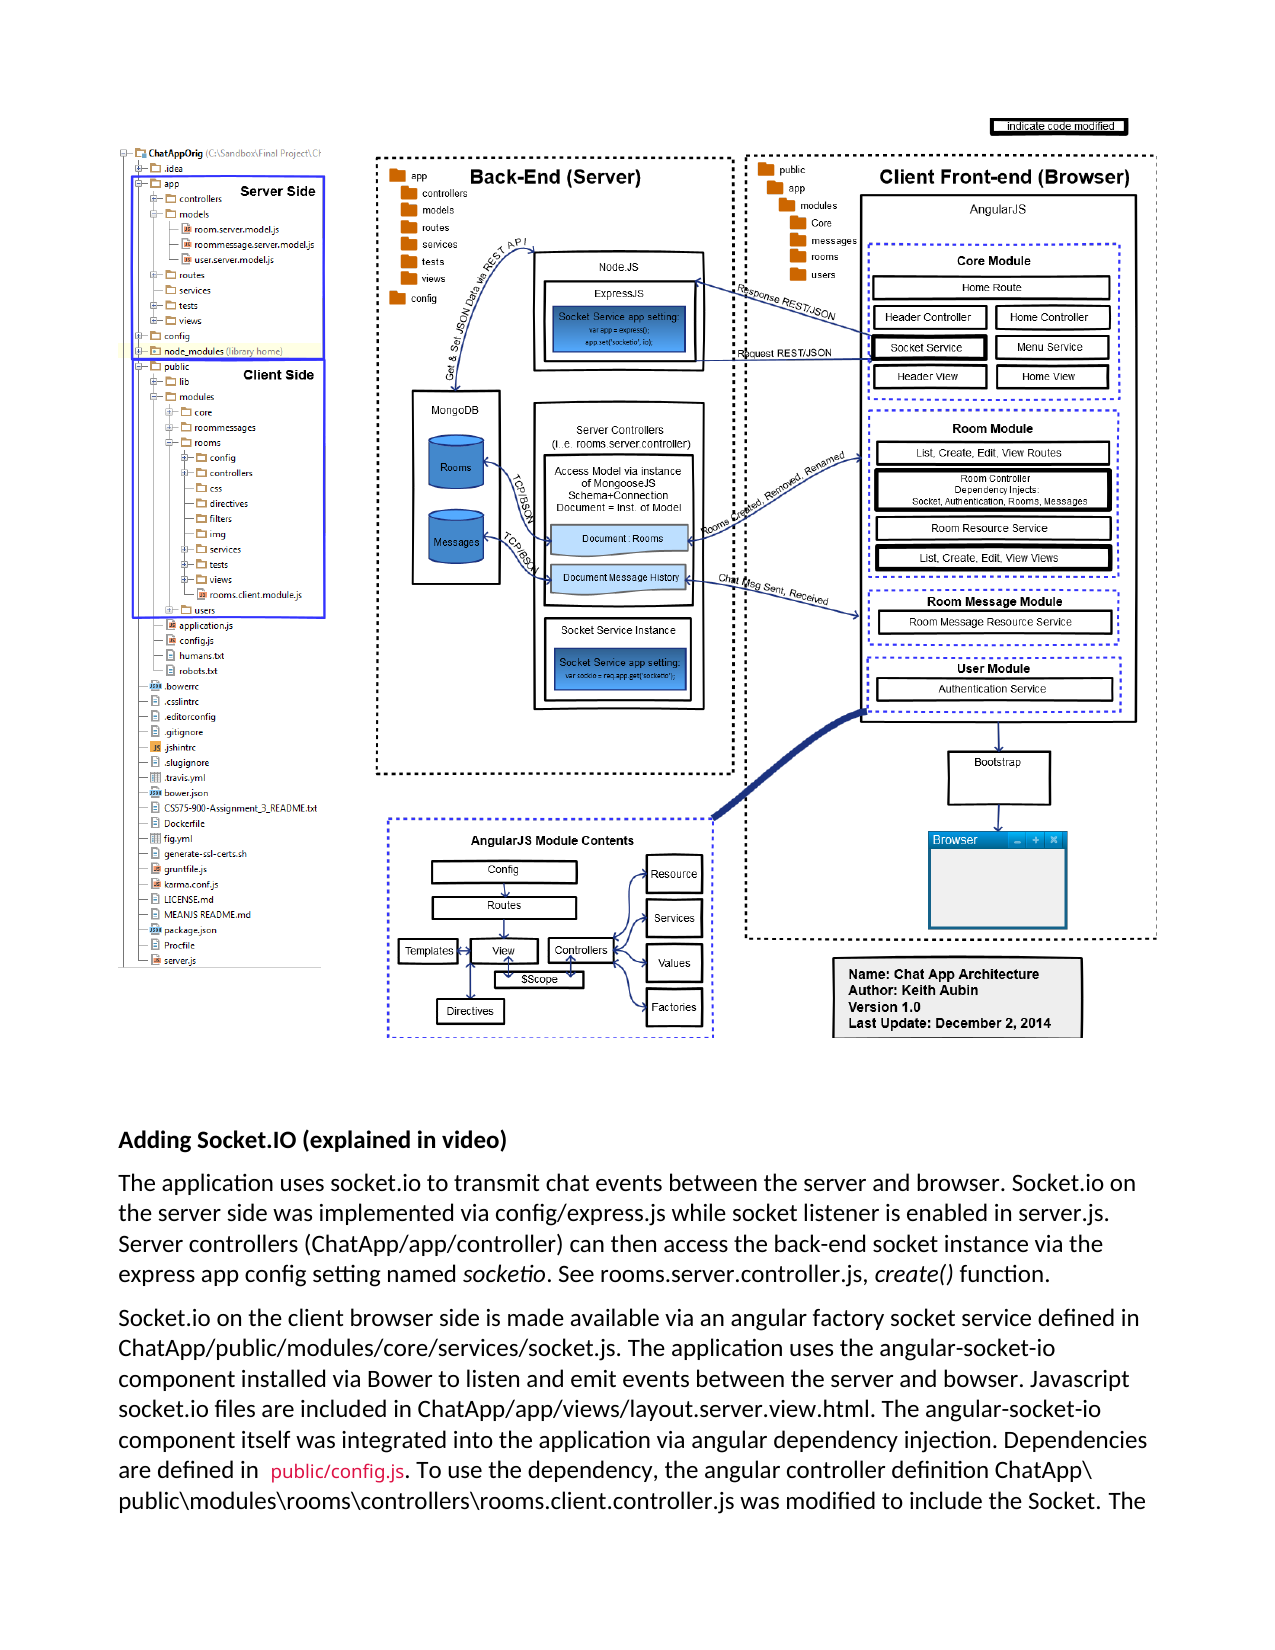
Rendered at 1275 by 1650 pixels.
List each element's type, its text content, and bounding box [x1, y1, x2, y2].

text The application uses socket.io to transmit chat events between the server and browser. Socket.io on the server side was implemented via config/express.js while socket listener is enabled in server.js. Server controllers (ChatApp/app/controller) can then access the back-end socket instance via the express app config setting named socketio. See rooms.server.controller.js, create() function. [118, 1167, 1157, 1289]
text Adding Socket.IO (explained in video) [118, 1124, 1157, 1154]
picture [118, 118, 1157, 1038]
text Socket.io on the client browser side is made available via an angular factory socket service defined in ChatApp/public/modules/core/services/socket.js. The application uses the angular-socket-io component installed via Bower to listen and emit events between the server and bowser. Javascript socket.io files are included in ChatApp/app/views/layout.server.view.html. The angular-socket-io component itself was integrated into the application via angular dependency injection. Dependencies are defined in public/config.js. To use the dependency, the angular controller definition ChatApp\public\modules\rooms\controllers\rooms.client.controller.js was modified to include the Socket. The [118, 1302, 1157, 1515]
